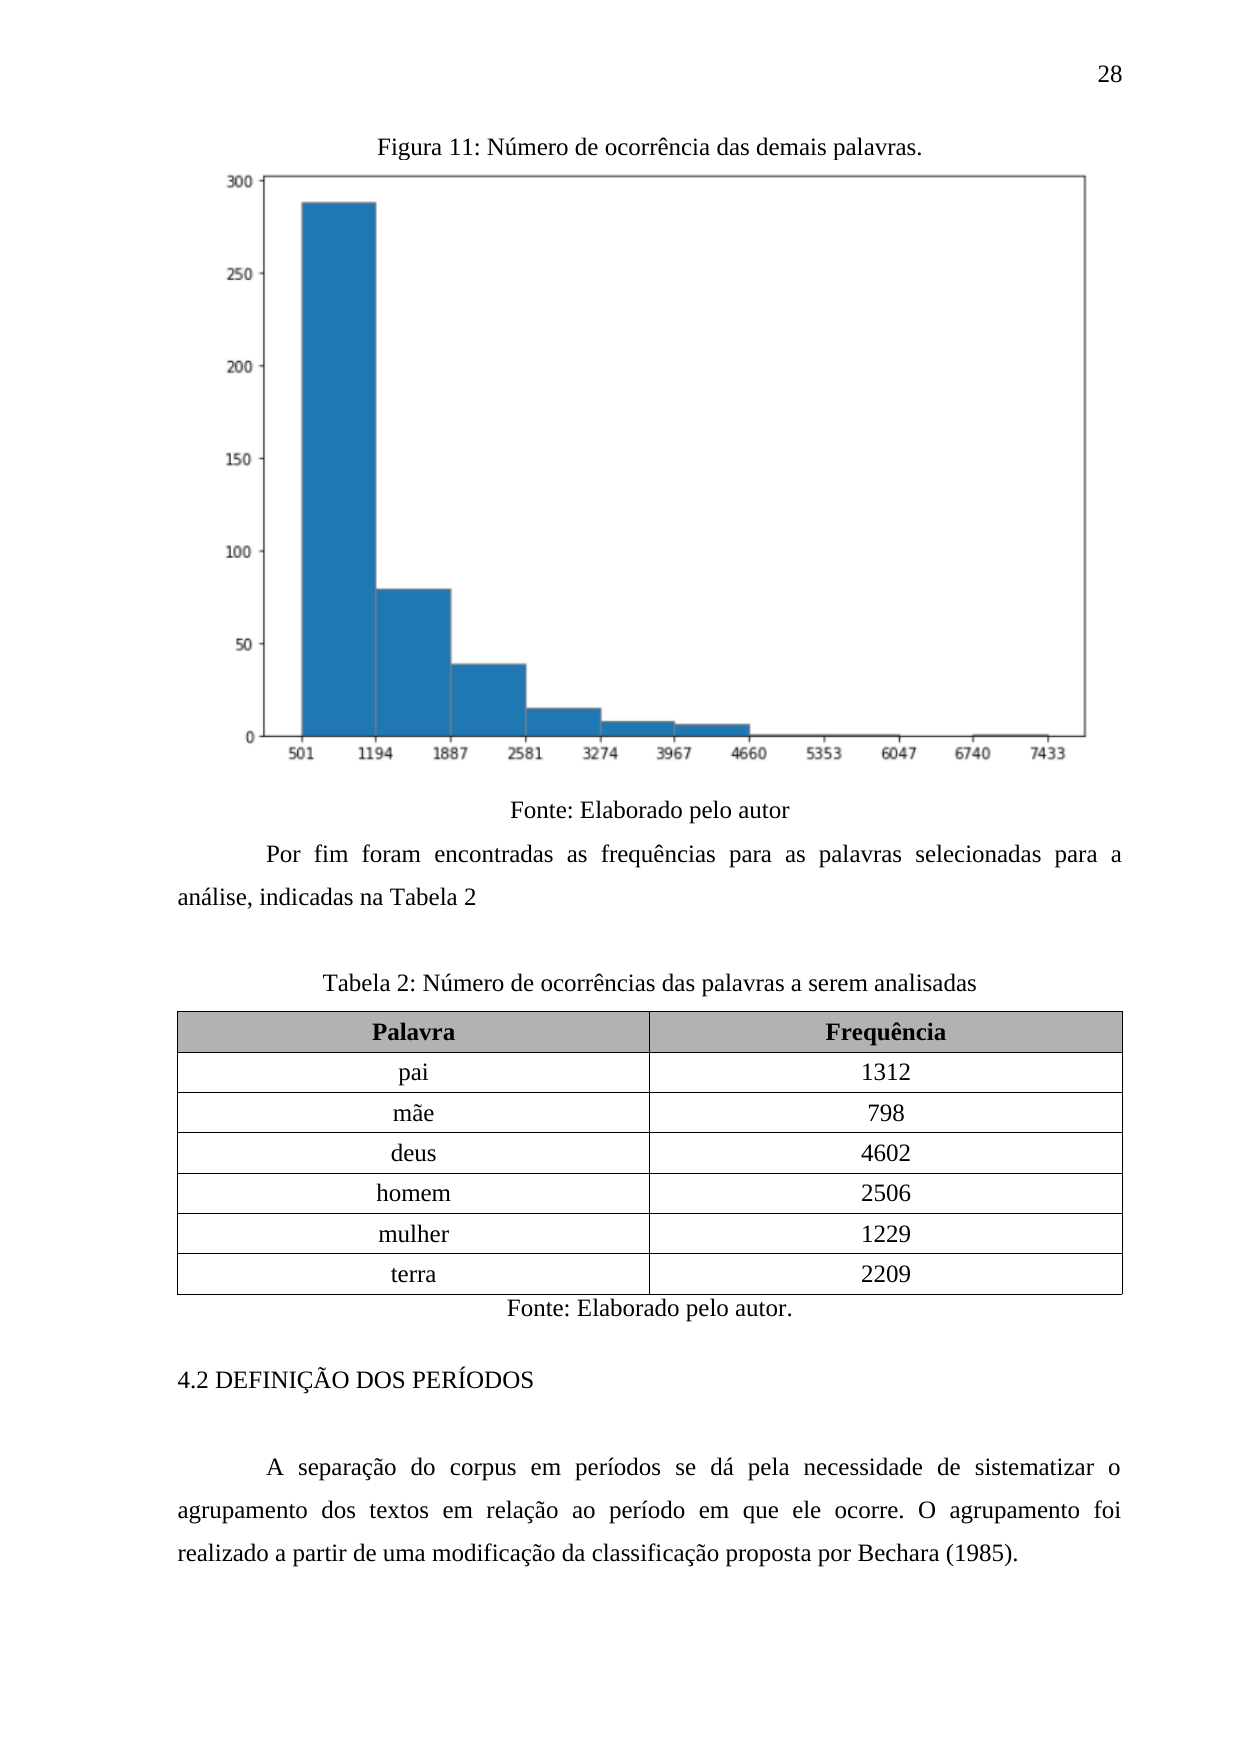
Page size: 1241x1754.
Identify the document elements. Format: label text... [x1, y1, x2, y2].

table_cell pai [178, 1053, 649, 1092]
table_cell 1229 [650, 1214, 1122, 1253]
text Por fim foram encontradas as frequências para as palavras selecionadas para a análise, indicadas na Tabela 2 [177, 824, 1122, 911]
table_header Frequência [650, 1012, 1122, 1052]
text A separação do corpus em períodos se dá pela necessidade de sistematizar o agrupamento dos textos em relação ao período em que ele ocorre. O agrupamento foi realizado a partir de uma modificação da classificação proposta por Bechara (1985). [177, 1452, 1122, 1567]
text Tabela 2: Número de ocorrências das palavras a serem analisadas [177, 968, 1122, 997]
table_cell 4602 [650, 1133, 1122, 1172]
picture [177, 160, 1123, 767]
table_cell terra [178, 1254, 649, 1293]
table_cell 1312 [650, 1053, 1122, 1092]
text Fonte: Elaborado pelo autor [177, 767, 1122, 824]
table_header Palavra [178, 1012, 649, 1052]
text Figura 11: Número de ocorrência das demais palavras. [177, 132, 1122, 160]
table_cell 2209 [650, 1254, 1122, 1293]
table_cell mulher [178, 1214, 649, 1253]
table_cell mãe [178, 1093, 649, 1132]
table_cell deus [178, 1133, 649, 1172]
table_cell 2506 [650, 1174, 1122, 1213]
subtitle 4.2 Definição dos períodos [177, 1365, 1122, 1394]
table_cell 798 [650, 1093, 1122, 1132]
text Fonte: Elaborado pelo autor. [177, 1295, 1122, 1322]
table_cell homem [178, 1174, 649, 1213]
